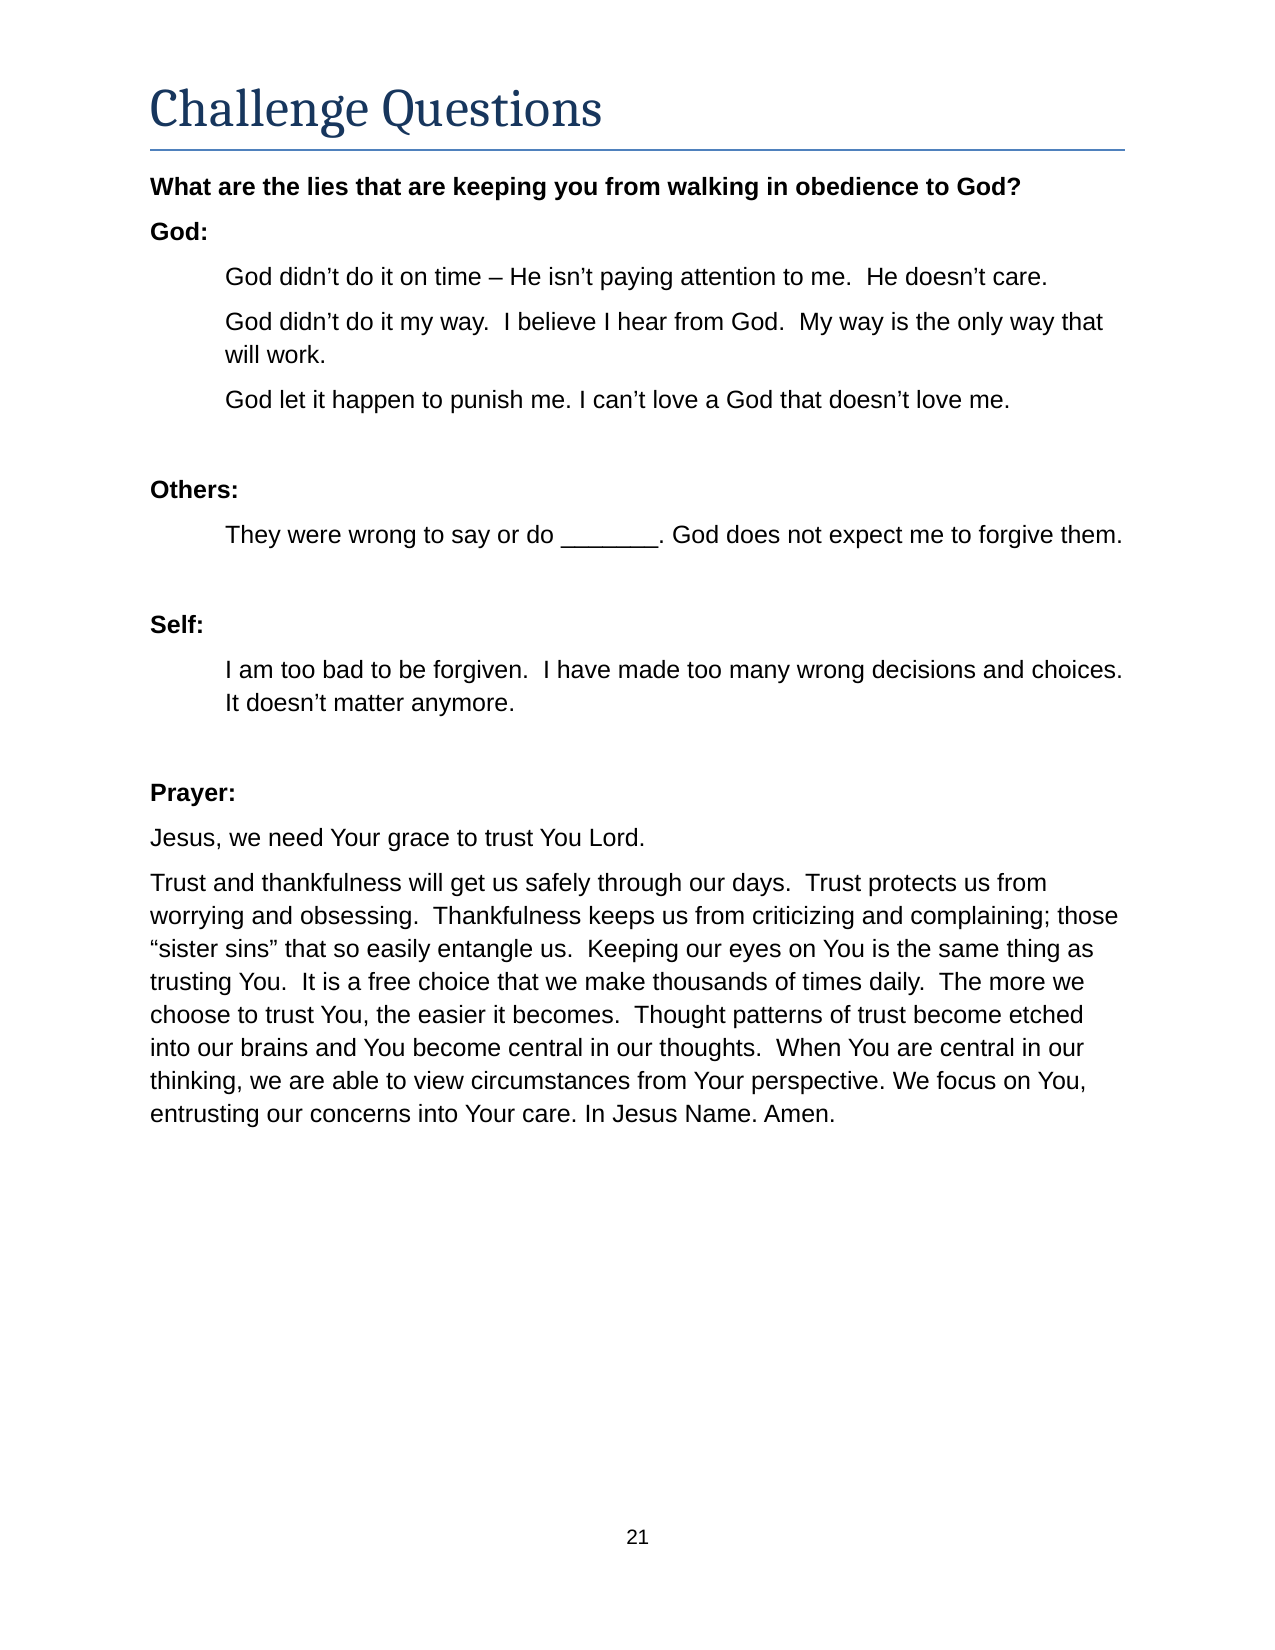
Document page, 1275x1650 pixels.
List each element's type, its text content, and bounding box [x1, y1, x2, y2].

text They were wrong to say or do _______. God does not expect me to forgive them. [225, 520, 1125, 549]
text I am too bad to be forgiven. I have made too many wrong decisions and choices. It doesn’t matter anymore. [225, 655, 1125, 717]
text God let it happen to punish me. I can’t love a God that doesn’t love me. [225, 385, 1125, 414]
title Challenge Questions [150, 78, 1125, 149]
text Self: [150, 610, 1125, 639]
text Jesus, we need Your grace to trust You Lord. [150, 823, 1125, 852]
text Trust and thankfulness will get us safely through our days. Trust protects us from worrying and obsessing. Thankfulness keeps us from criticizing and complaining; those “sister sins” that so easily entangle us. Keeping our eyes on You is the same thing as trusting You. It is a free choice that we make thousands of times daily. The more we choose to trust You, the easier it becomes. Thought patterns of trust become etched into our brains and You become central in our thoughts. When You are central in our thinking, we are able to view circumstances from Your perspective. We focus on You, entrusting our concerns into Your care. In Jesus Name. Amen. [150, 868, 1125, 1128]
text What are the lies that are keeping you from walking in obedience to God? [150, 172, 1125, 201]
text God: [150, 217, 1125, 246]
text Others: [150, 475, 1125, 504]
text Prayer: [150, 778, 1125, 807]
text God didn’t do it my way. I believe I hear from God. My way is the only way that will work. [225, 307, 1125, 369]
text God didn’t do it on time – He isn’t paying attention to me. He doesn’t care. [225, 262, 1125, 291]
